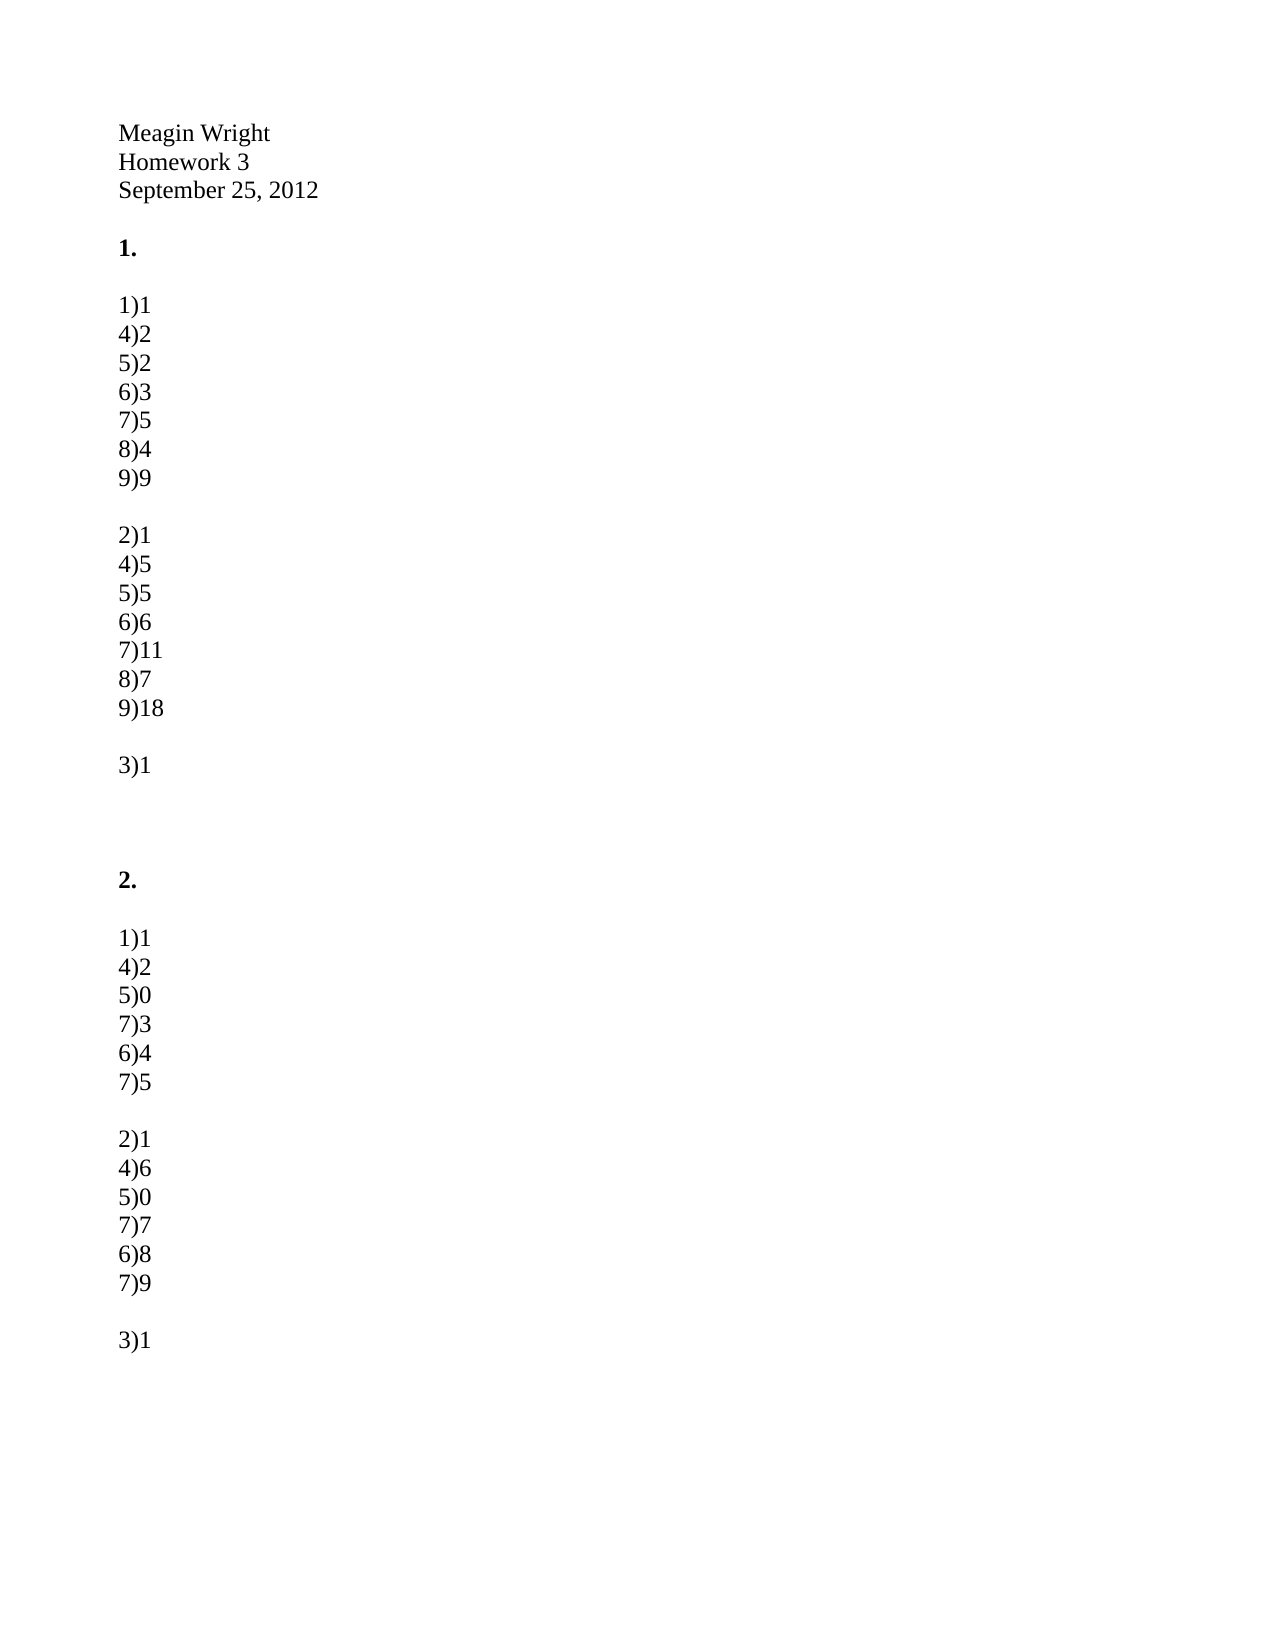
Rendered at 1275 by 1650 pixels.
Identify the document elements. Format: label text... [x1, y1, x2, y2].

text 4)2 [118, 319, 1157, 348]
text 4)2 [118, 952, 1157, 981]
text Meagin Wright [118, 118, 1157, 147]
text 8)7 [118, 664, 1157, 693]
text 4)6 [118, 1153, 1157, 1182]
text 8)4 [118, 434, 1157, 463]
text 1)1 [118, 923, 1157, 952]
text 5)2 [118, 348, 1157, 377]
text 2)1 [118, 521, 1157, 549]
text 7)11 [118, 636, 1157, 664]
text 9)18 [118, 693, 1157, 722]
text 2. [118, 866, 1157, 894]
text 6)4 [118, 1038, 1157, 1067]
text 7)9 [118, 1268, 1157, 1297]
text 6)3 [118, 377, 1157, 406]
text 1. [118, 233, 1157, 262]
text 7)5 [118, 406, 1157, 434]
text 9)9 [118, 463, 1157, 492]
text 6)6 [118, 607, 1157, 636]
text 2)1 [118, 1124, 1157, 1153]
text 6)8 [118, 1239, 1157, 1268]
text 3)1 [118, 1326, 1157, 1354]
text 3)1 [118, 751, 1157, 779]
text Homework 3 [118, 147, 1157, 176]
text 5)0 [118, 981, 1157, 1009]
text 7)3 [118, 1009, 1157, 1038]
text September 25, 2012 [118, 176, 1157, 204]
text 1)1 [118, 291, 1157, 319]
text 5)0 [118, 1182, 1157, 1211]
text 5)5 [118, 578, 1157, 607]
text 7)7 [118, 1211, 1157, 1239]
text 4)5 [118, 549, 1157, 578]
text 7)5 [118, 1067, 1157, 1096]
